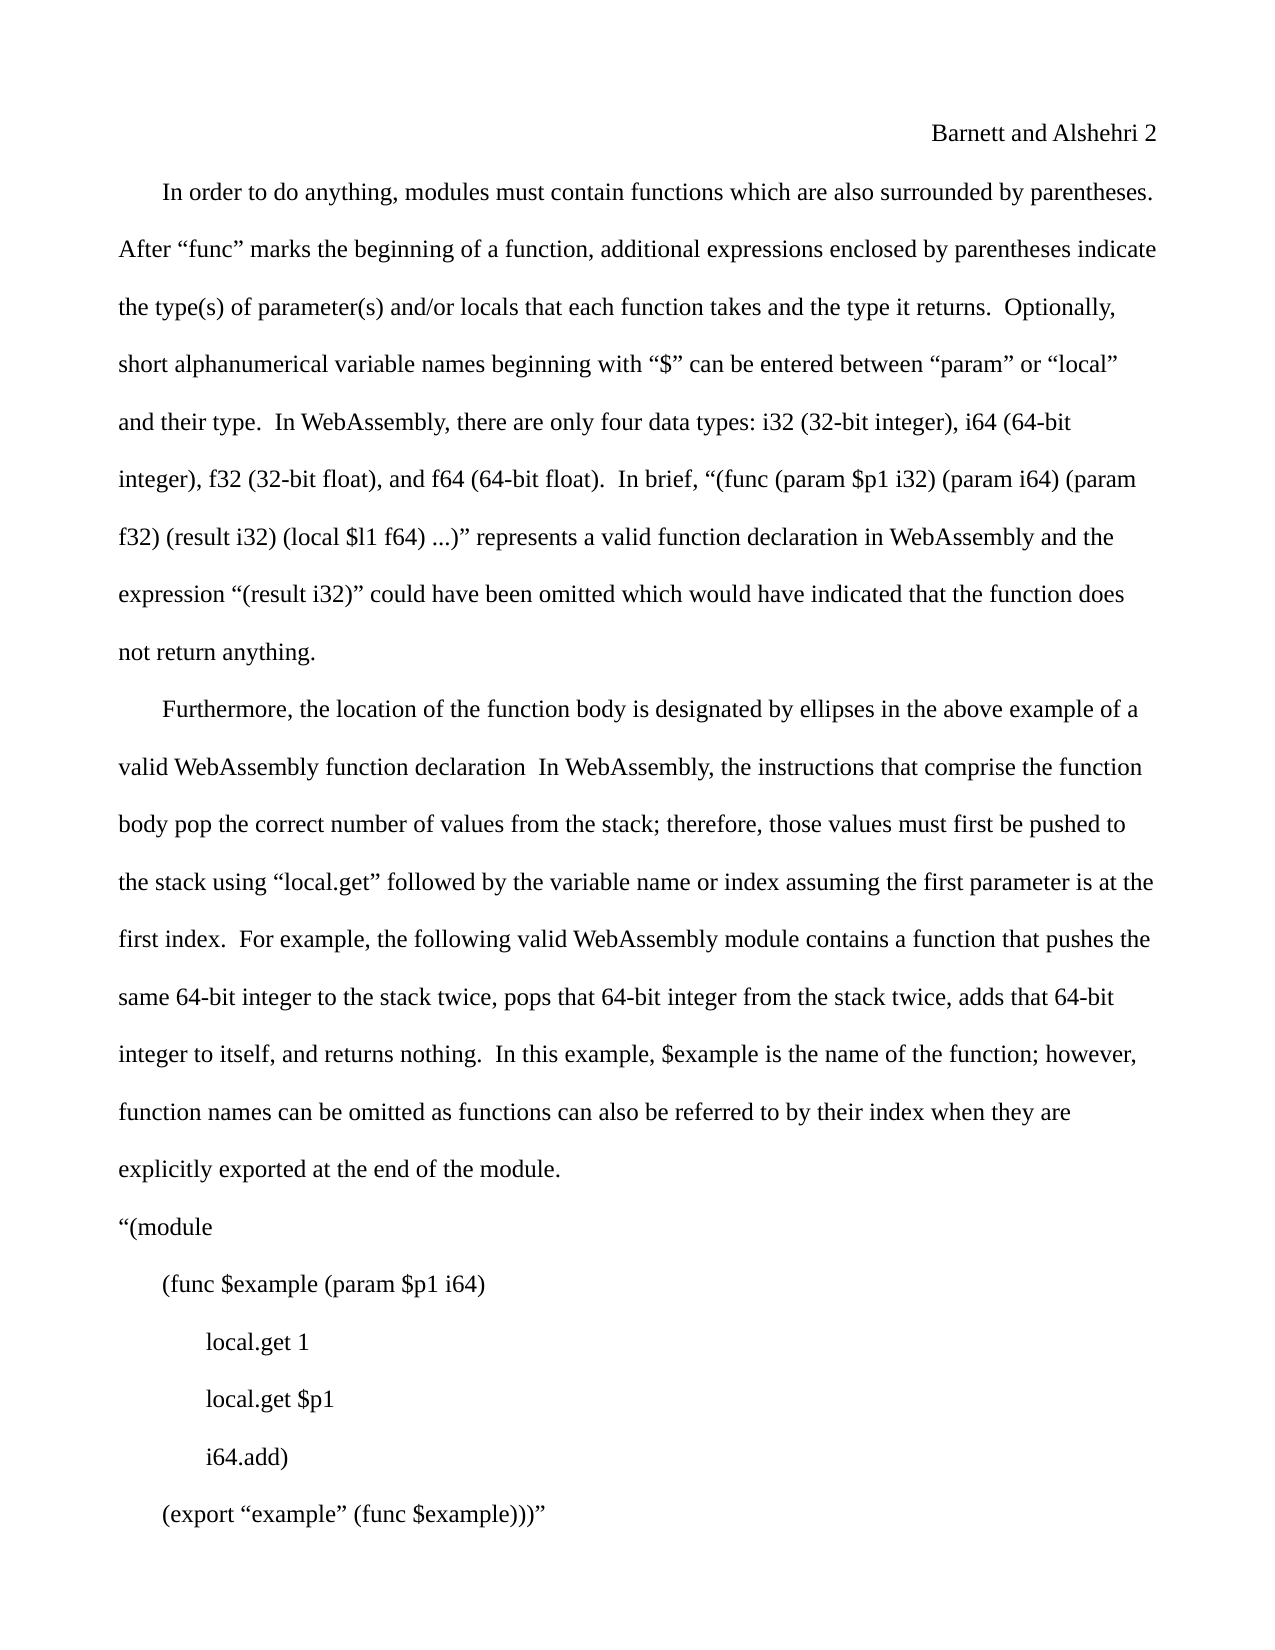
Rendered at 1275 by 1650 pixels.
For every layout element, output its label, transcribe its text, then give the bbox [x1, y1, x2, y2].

text Furthermore, the location of the function body is designated by ellipses in the above example of a valid WebAssembly function declaration In WebAssembly, the instructions that comprise the function body pop the correct number of values from the stack; therefore, those values must first be pushed to the stack using “local.get” followed by the variable name or index assuming the first parameter is at the first index. For example, the following valid WebAssembly module contains a function that pushes the same 64-bit integer to the stack twice, pops that 64-bit integer from the stack twice, adds that 64-bit integer to itself, and returns nothing. In this example, $example is the name of the function; however, function names can be omitted as functions can also be referred to by their index when they are explicitly exported at the end of the module. [118, 694, 1157, 1183]
text In order to do anything, modules must contain functions which are also surrounded by parentheses. After “func” marks the beginning of a function, additional expressions enclosed by parentheses indicate the type(s) of parameter(s) and/or locals that each function takes and the type it returns. Optionally, short alphanumerical variable names beginning with “$” can be entered between “param” or “local” and their type. In WebAssembly, there are only four data types: i32 (32-bit integer), i64 (64-bit integer), f32 (32-bit float), and f64 (64-bit float). In brief, “(func (param $p1 i32) (param i64) (param f32) (result i32) (local $l1 f64) ...)” represents a valid function declaration in WebAssembly and the expression “(result i32)” could have been omitted which would have indicated that the function does not return anything. [118, 177, 1157, 666]
text (export “example” (func $example)))” [118, 1499, 1157, 1528]
text “(module [118, 1212, 1157, 1241]
text (func $example (param $p1 i64) [118, 1269, 1157, 1298]
text i64.add) [118, 1442, 1157, 1471]
text local.get $p1 [118, 1384, 1157, 1413]
text local.get 1 [118, 1327, 1157, 1356]
